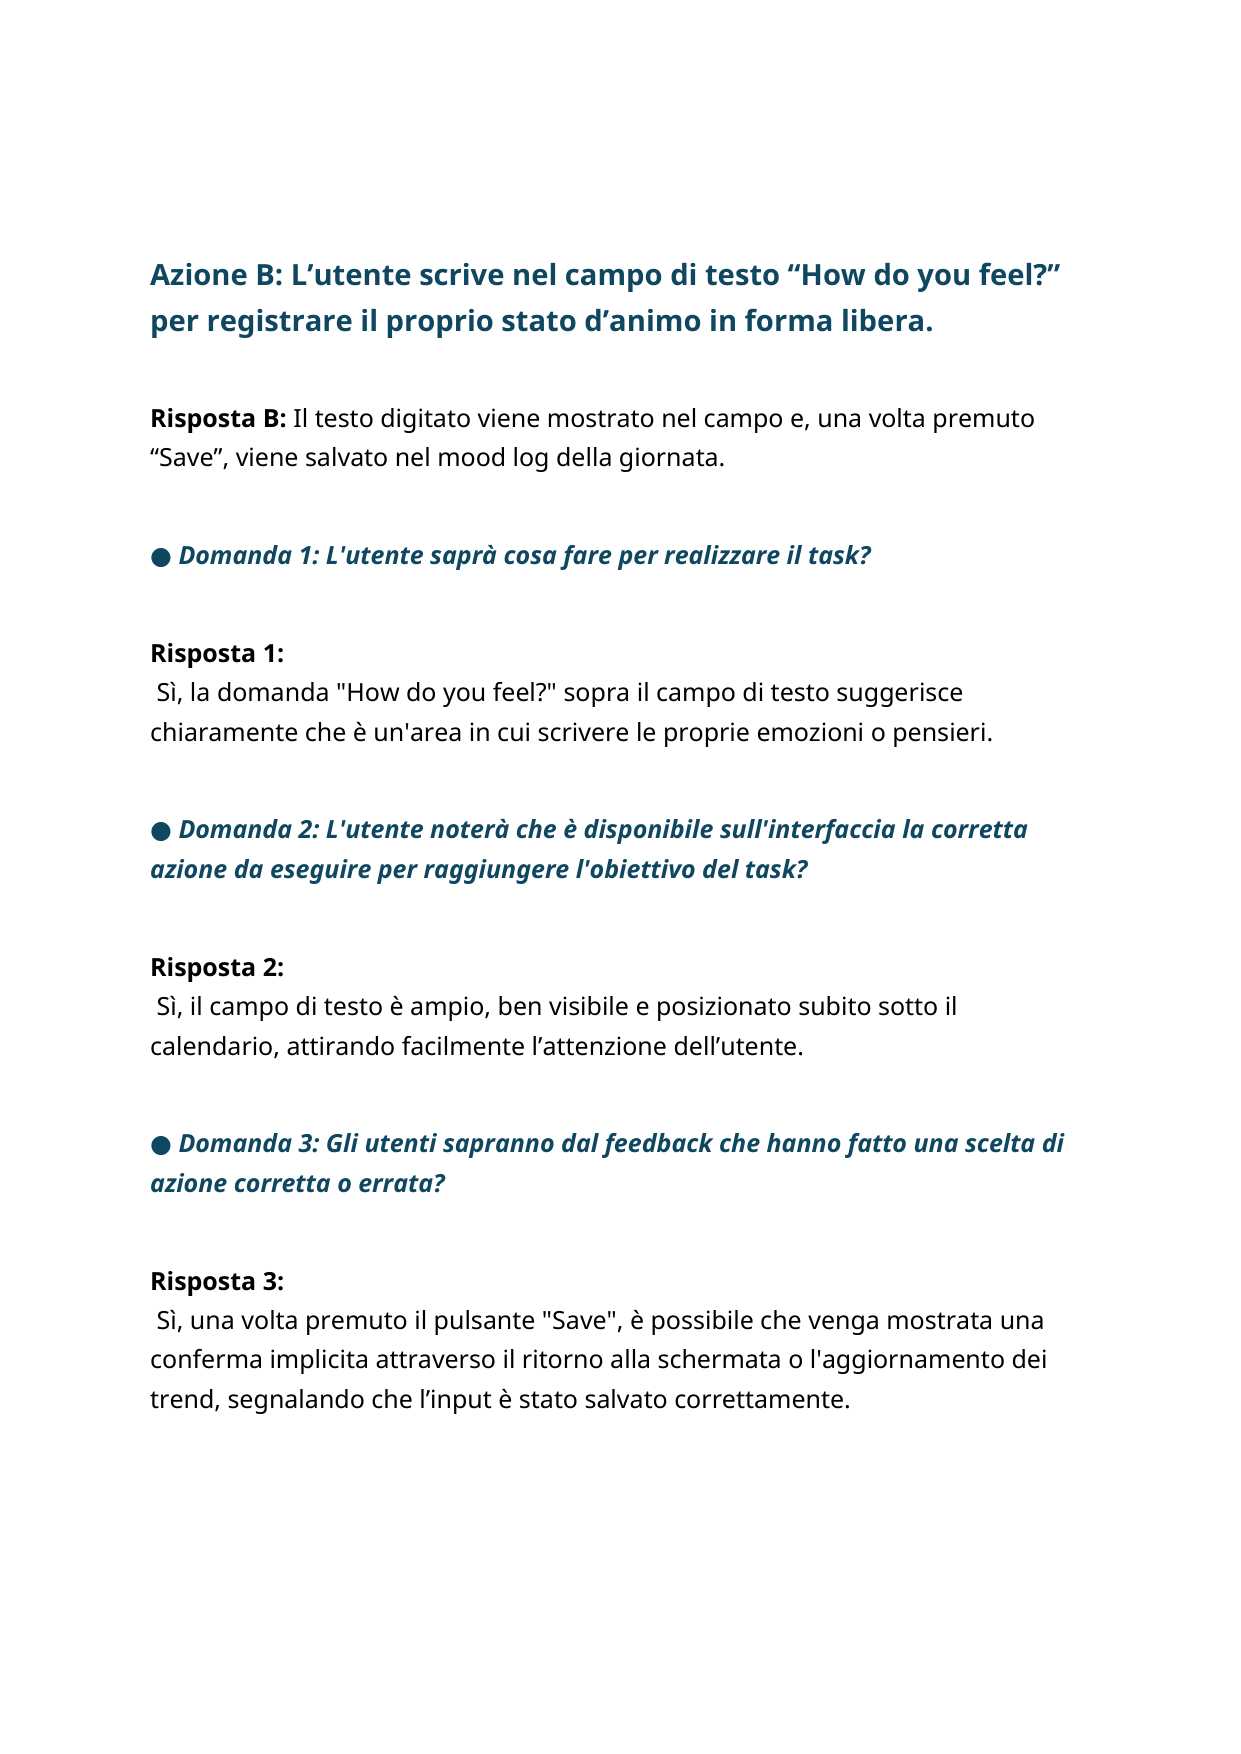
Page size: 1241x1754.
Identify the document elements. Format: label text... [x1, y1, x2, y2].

text Risposta 1: Sì, la domanda "How do you feel?" sopra il campo di testo suggerisce chiaramente che è un'area in cui scrivere le proprie emozioni o pensieri. [150, 636, 1090, 748]
subtitle ● Domanda 1: L'utente saprà cosa fare per realizzare il task? [150, 538, 1090, 572]
subtitle ● Domanda 3: Gli utenti sapranno dal feedback che hanno fatto una scelta di azione corretta o errata? [150, 1126, 1090, 1199]
text Risposta B: Il testo digitato viene mostrato nel campo e, una volta premuto “Save”, viene salvato nel mood log della giornata. [150, 401, 1090, 474]
subtitle ● Domanda 2: L'utente noterà che è disponibile sull'interfaccia la corretta azione da eseguire per raggiungere l'obiettivo del task? [150, 812, 1090, 886]
text Risposta 3: Sì, una volta premuto il pulsante "Save", è possibile che venga mostrata una conferma implicita attraverso il ritorno alla schermata o l'aggiornamento dei trend, segnalando che l’input è stato salvato correttamente. [150, 1263, 1090, 1416]
subtitle Azione B: L’utente scrive nel campo di testo “How do you feel?” per registrare il proprio stato d’animo in forma libera. [150, 254, 1090, 340]
text Risposta 2: Sì, il campo di testo è ampio, ben visibile e posizionato subito sotto il calendario, attirando facilmente l’attenzione dell’utente. [150, 949, 1090, 1062]
